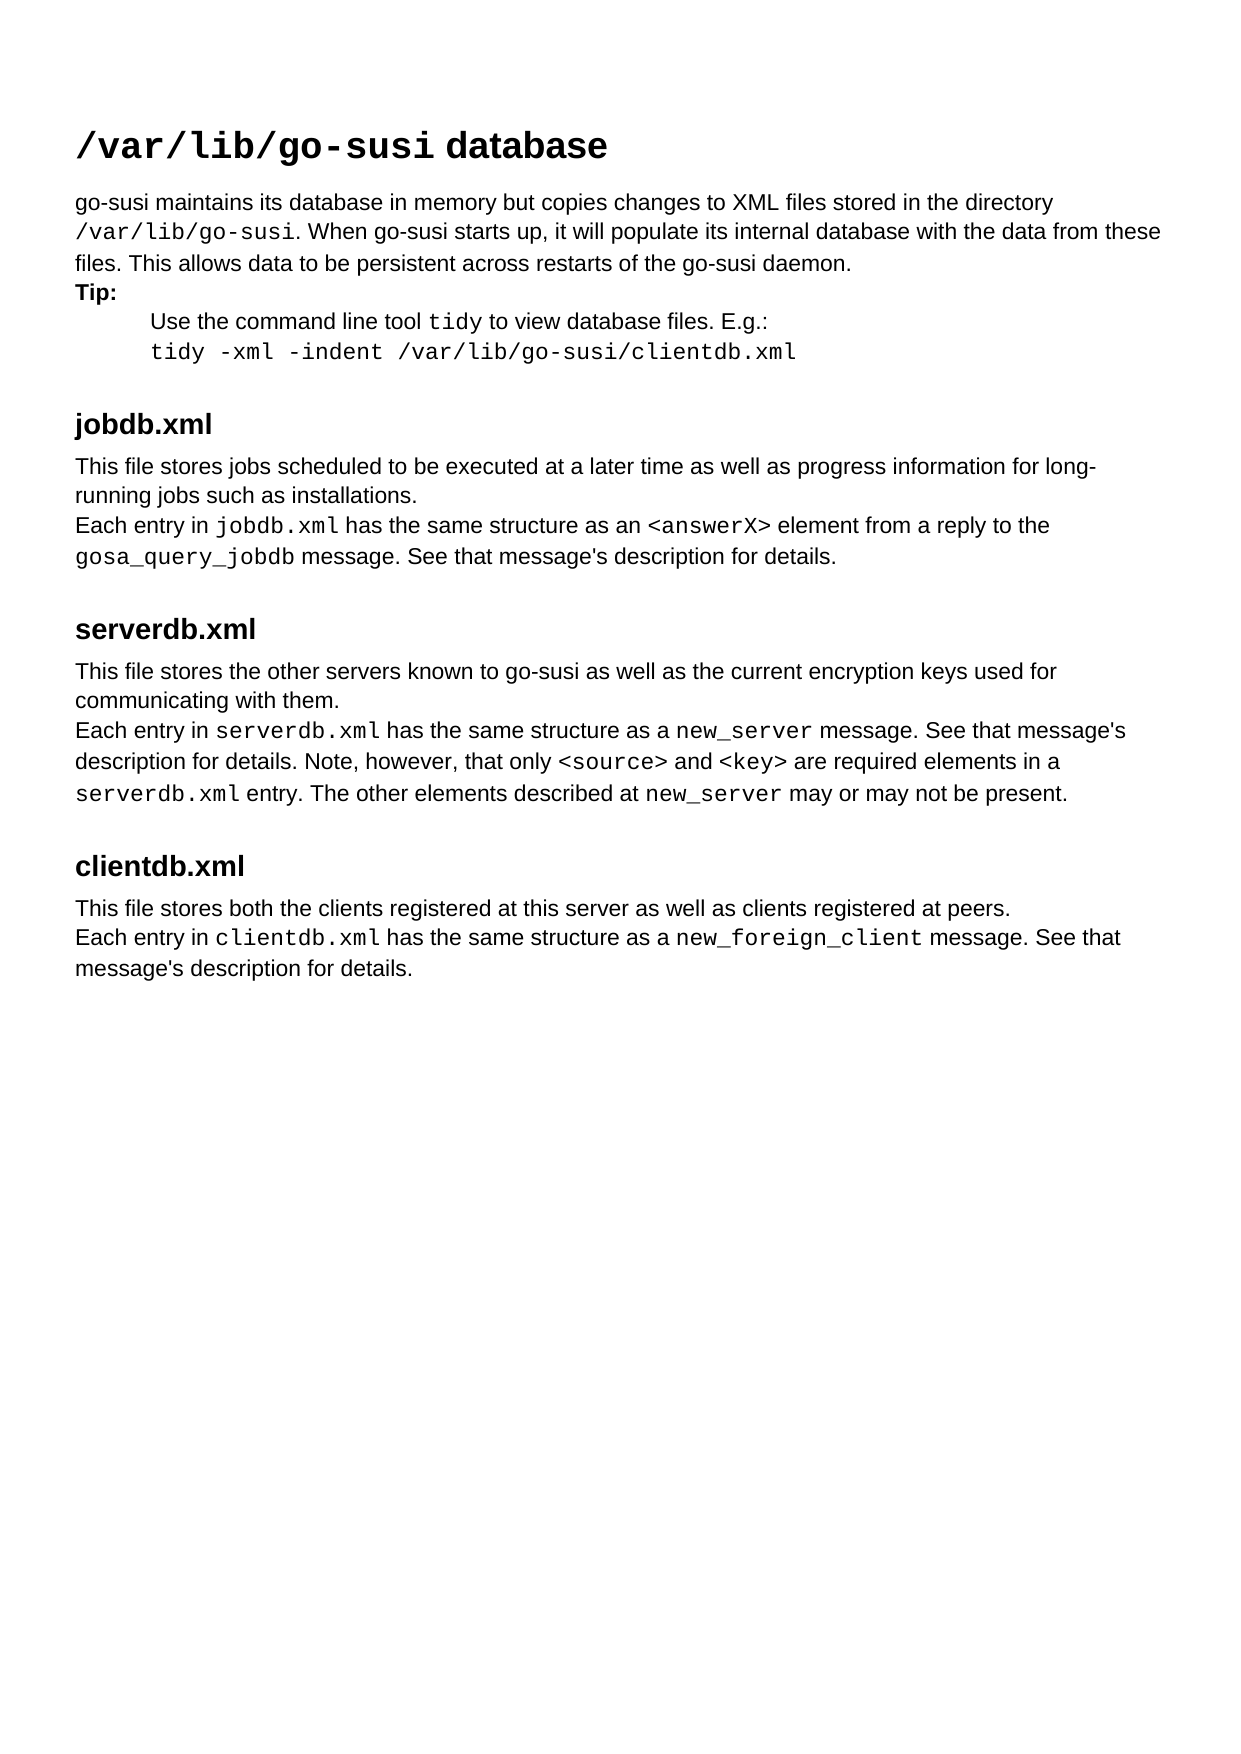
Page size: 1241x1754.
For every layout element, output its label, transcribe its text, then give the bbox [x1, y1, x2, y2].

subtitle /var/lib/go-susi database [75, 125, 1165, 170]
text This file stores both the clients registered at this server as well as clients registered at peers. [75, 895, 1165, 921]
text tidy -xml -indent /var/lib/go-susi/clientdb.xml [150, 341, 1165, 367]
text go-susi maintains its database in memory but copies changes to XML files stored in the directory /var/lib/go-susi. When go-susi starts up, it will populate its internal database with the data from these files. This allows data to be persistent across restarts of the go-susi daemon. [75, 189, 1165, 276]
subtitle clientdb.xml [75, 850, 1165, 882]
text Each entry in serverdb.xml has the same structure as a new_server message. See that message's description for details. Note, however, that only <source> and <key> are required elements in a serverdb.xml entry. The other elements described at new_server may or may not be present. [75, 718, 1165, 808]
text Use the command line tool tidy to view database files. E.g.: [150, 309, 1165, 337]
text Each entry in clientdb.xml has the same structure as a new_foreign_client message. See that message's description for details. [75, 925, 1165, 982]
text Tip: [75, 280, 1165, 305]
text This file stores jobs scheduled to be executed at a later time as well as progress information for long-running jobs such as installations. [75, 454, 1165, 509]
text This file stores the other servers known to go-susi as well as the current encryption keys used for communicating with them. [75, 659, 1165, 714]
subtitle serverdb.xml [75, 613, 1165, 646]
text Each entry in jobdb.xml has the same structure as an <answerX> element from a reply to the gosa_query_jobdb message. See that message's description for details. [75, 512, 1165, 572]
subtitle jobdb.xml [75, 408, 1165, 441]
